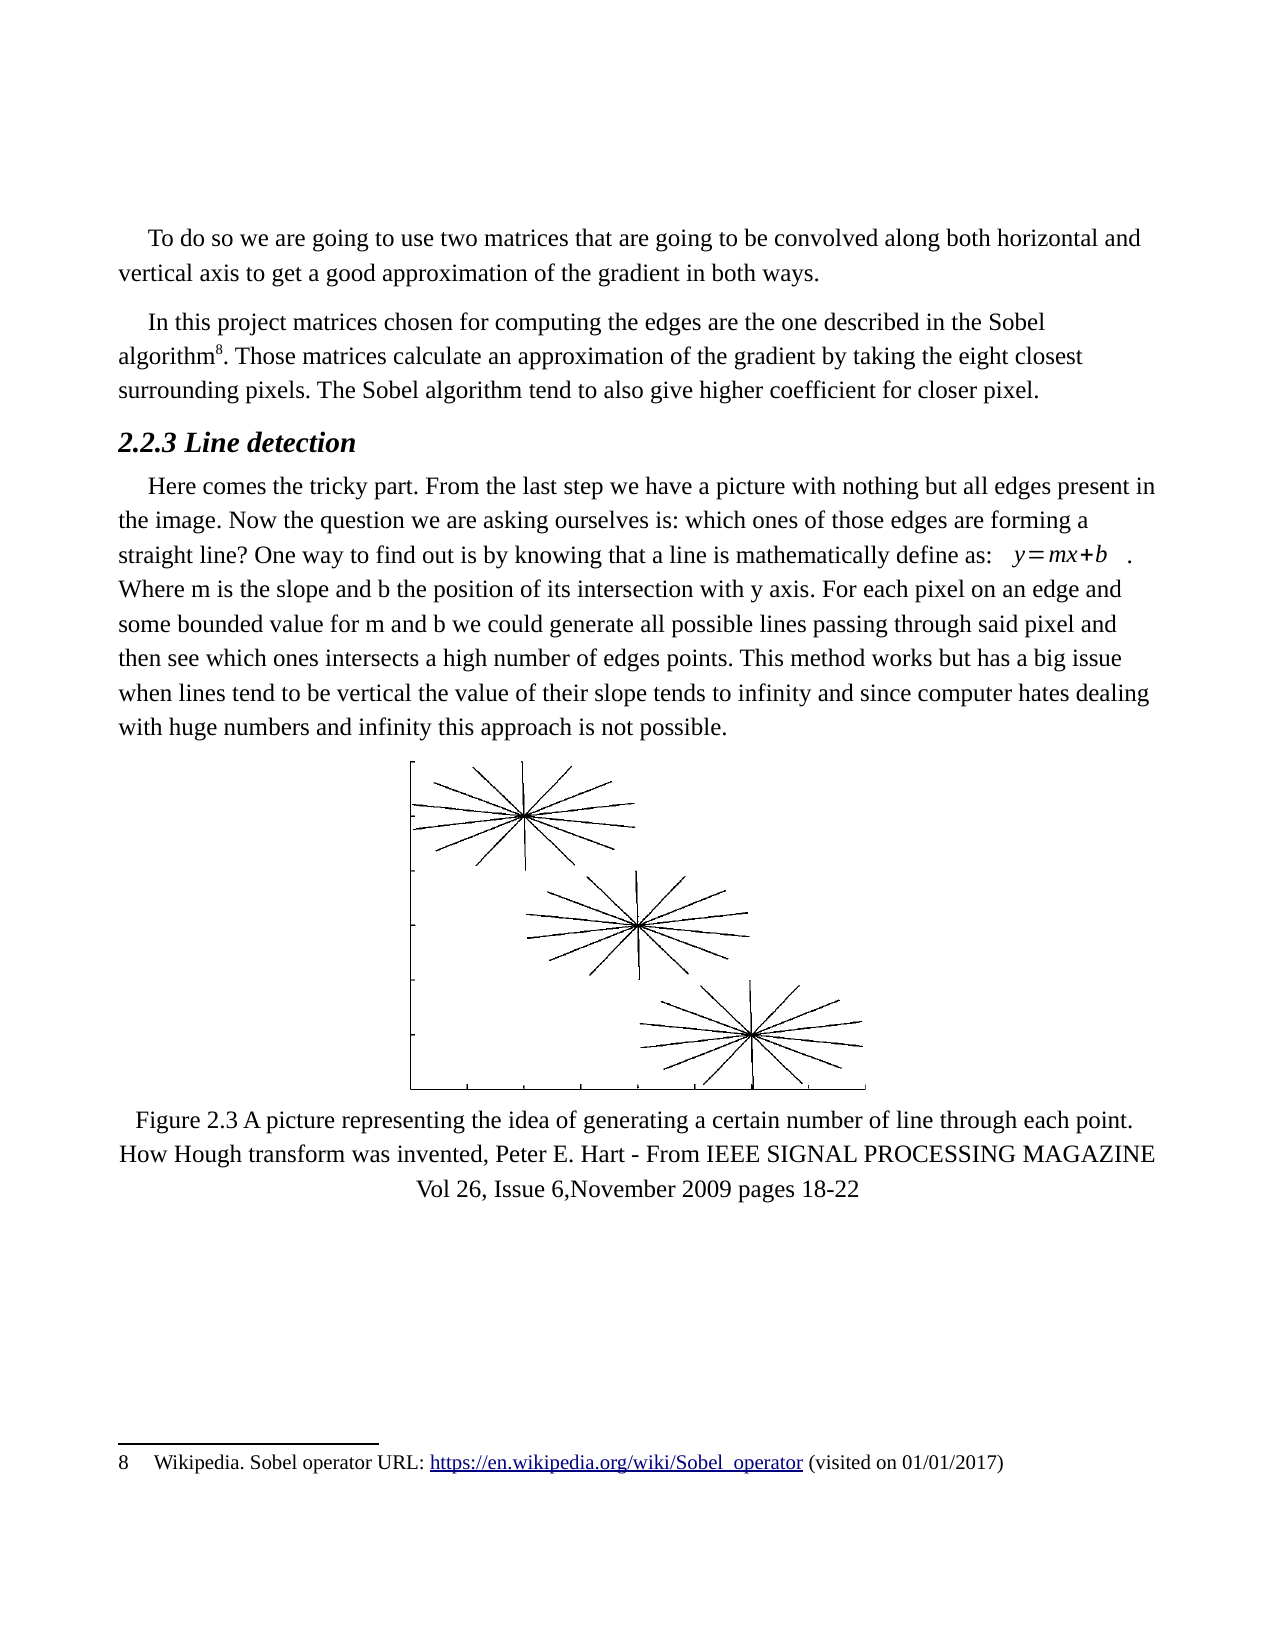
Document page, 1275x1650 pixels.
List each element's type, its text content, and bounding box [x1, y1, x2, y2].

text In this project matrices chosen for computing the edges are the one described in the Sobel algorithm. Those matrices calculate an approximation of the gradient by taking the eight closest surrounding pixels. The Sobel algorithm tend to also give higher coefficient for closer pixel. [118, 307, 1157, 404]
text Figure 2.3 A picture representing the idea of generating a certain number of line through each point. How Hough transform was invented, Peter E. Hart - From IEEE SIGNAL PROCESSING MAGAZINE Vol 26, Issue 6,November 2009 pages 18-22 [118, 1105, 1157, 1202]
subtitle 2.2.3 Line detection [118, 425, 1157, 458]
text To do so we are going to use two matrices that are going to be convolved along both horizontal and vertical axis to get a good approximation of the gradient in both ways. [118, 223, 1157, 286]
text Here comes the tricky part. From the last step we have a picture with nothing but all edges present in the image. Now the question we are asking ourselves is: which ones of those edges are forming a straight line? One way to find out is by knowing that a line is mathematically define as:. Where m is the slope and b the position of its intersection with y axis. For each pixel on an edge and some bounded value for m and b we could generate all possible lines passing through said pixel and then see which ones intersects a high number of edges points. This method works but has a big issue when lines tend to be vertical the value of their slope tends to infinity and since computer hates dealing with huge numbers and infinity this approach is not possible. [118, 471, 1157, 741]
text Wikipedia. Sobel operator URL: https://en.wikipedia.org/wiki/Sobel_operator (visited on 01/01/2017) [118, 1449, 1157, 1474]
picture [409, 761, 866, 1090]
